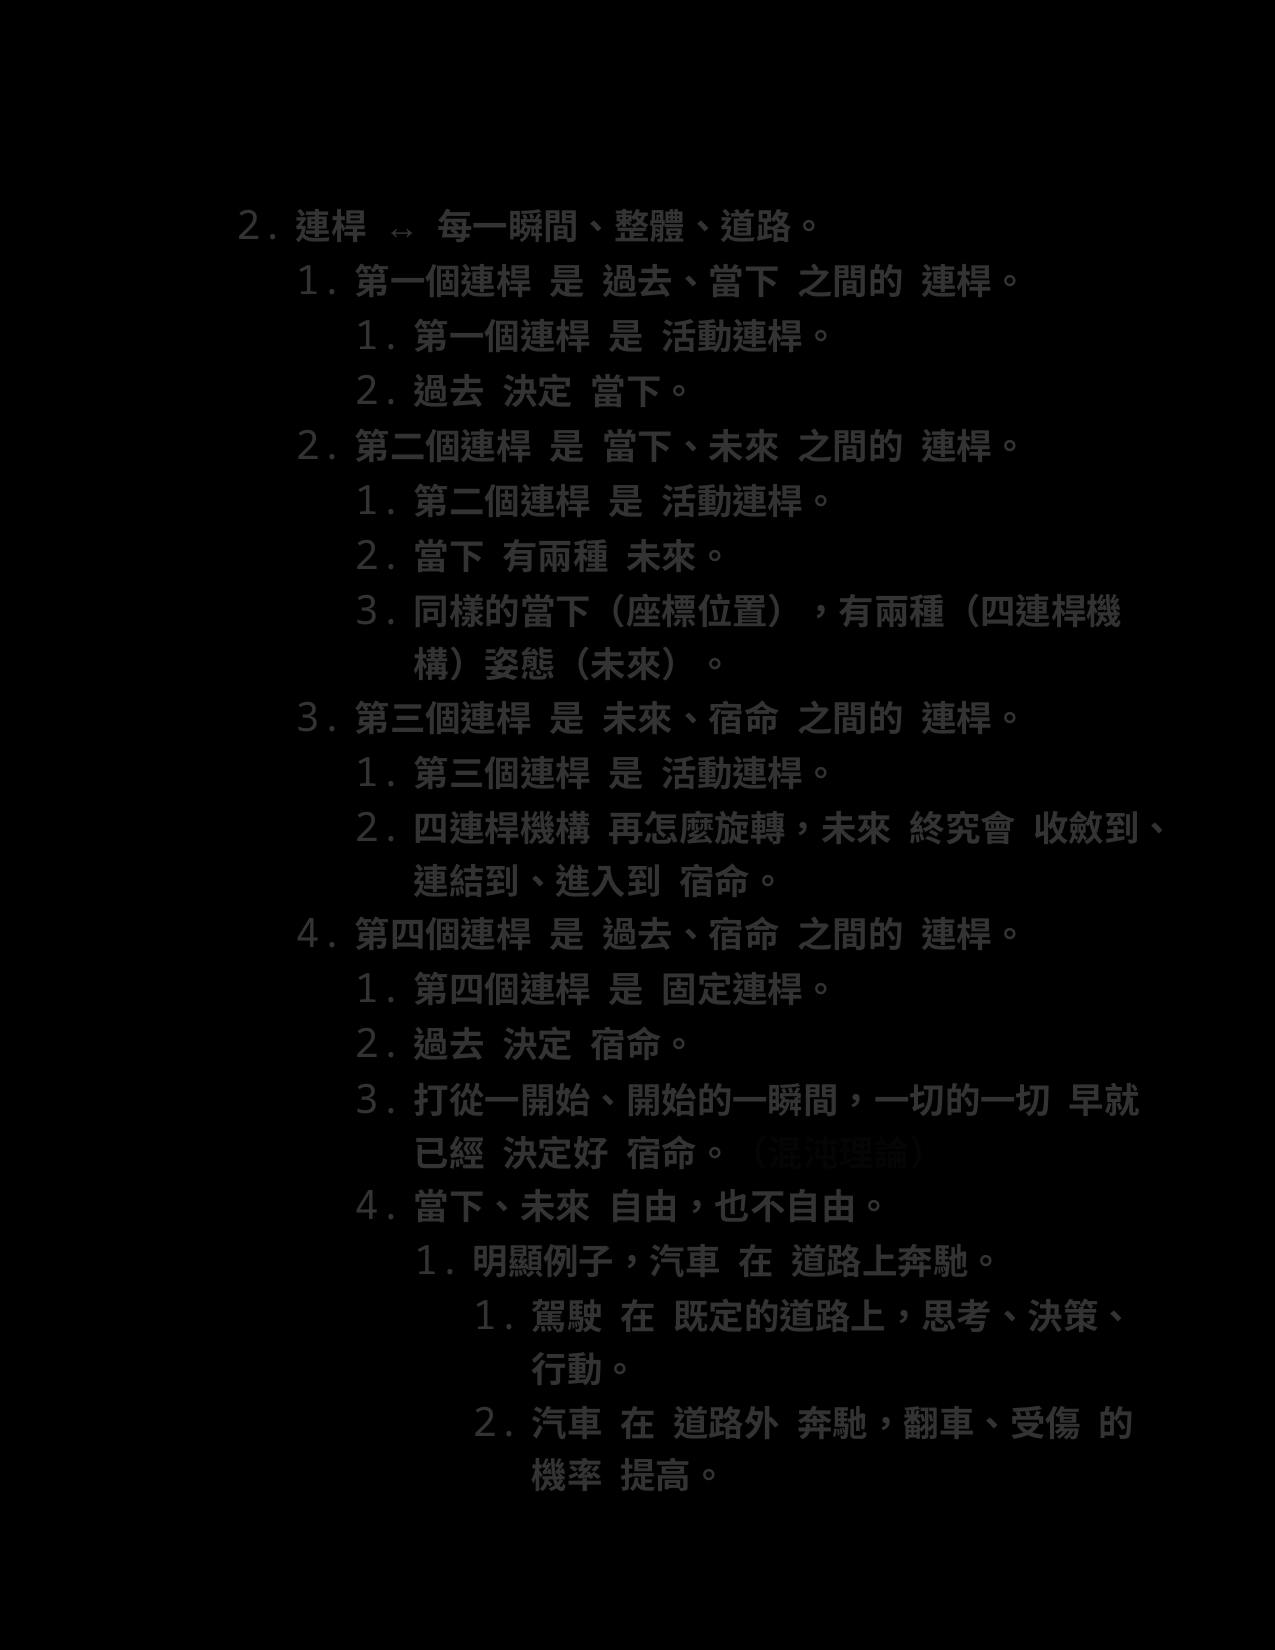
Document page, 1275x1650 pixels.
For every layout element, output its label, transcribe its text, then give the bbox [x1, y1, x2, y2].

list 當下、未來 自由，也不自由。 [354, 1176, 1157, 1231]
list 四連桿機構 再怎麼旋轉，未來 終究會 收斂到、連結到、進入到 宿命。 [354, 798, 1157, 904]
list 第三個連桿 是 未來、宿命 之間的 連桿。 [295, 688, 1157, 743]
list 第二個連桿 是 活動連桿。 [354, 471, 1157, 526]
list 第二個連桿 是 當下、未來 之間的 連桿。 [295, 416, 1157, 471]
list 第四個連桿 是 過去、宿命 之間的 連桿。 [295, 904, 1157, 959]
list 過去 決定 宿命。 [354, 1015, 1157, 1070]
list 第一個連桿 是 活動連桿。 [354, 306, 1157, 361]
list 駕駛 在 既定的道路上，思考、決策、行動。 [472, 1286, 1157, 1393]
list 同樣的當下（座標位置），有兩種（四連桿機構）姿態（未來）。 [354, 582, 1157, 688]
list 第一個連桿 是 過去、當下 之間的 連桿。 [295, 251, 1157, 306]
list 連桿 ↔ 每一瞬間、整體、道路。 [236, 196, 1157, 251]
list 明顯例子，汽車 在 道路上奔馳。 [413, 1231, 1157, 1286]
list 過去 決定 當下。 [354, 361, 1157, 416]
list 當下 有兩種 未來。 [354, 526, 1157, 582]
list 汽車 在 道路外 奔馳，翻車、受傷 的機率 提高。 [472, 1393, 1157, 1499]
list 打從一開始、開始的一瞬間，一切的一切 早就已經 決定好 宿命。（混沌理論） [354, 1070, 1157, 1176]
list 第四個連桿 是 固定連桿。 [354, 959, 1157, 1015]
list 第三個連桿 是 活動連桿。 [354, 743, 1157, 798]
